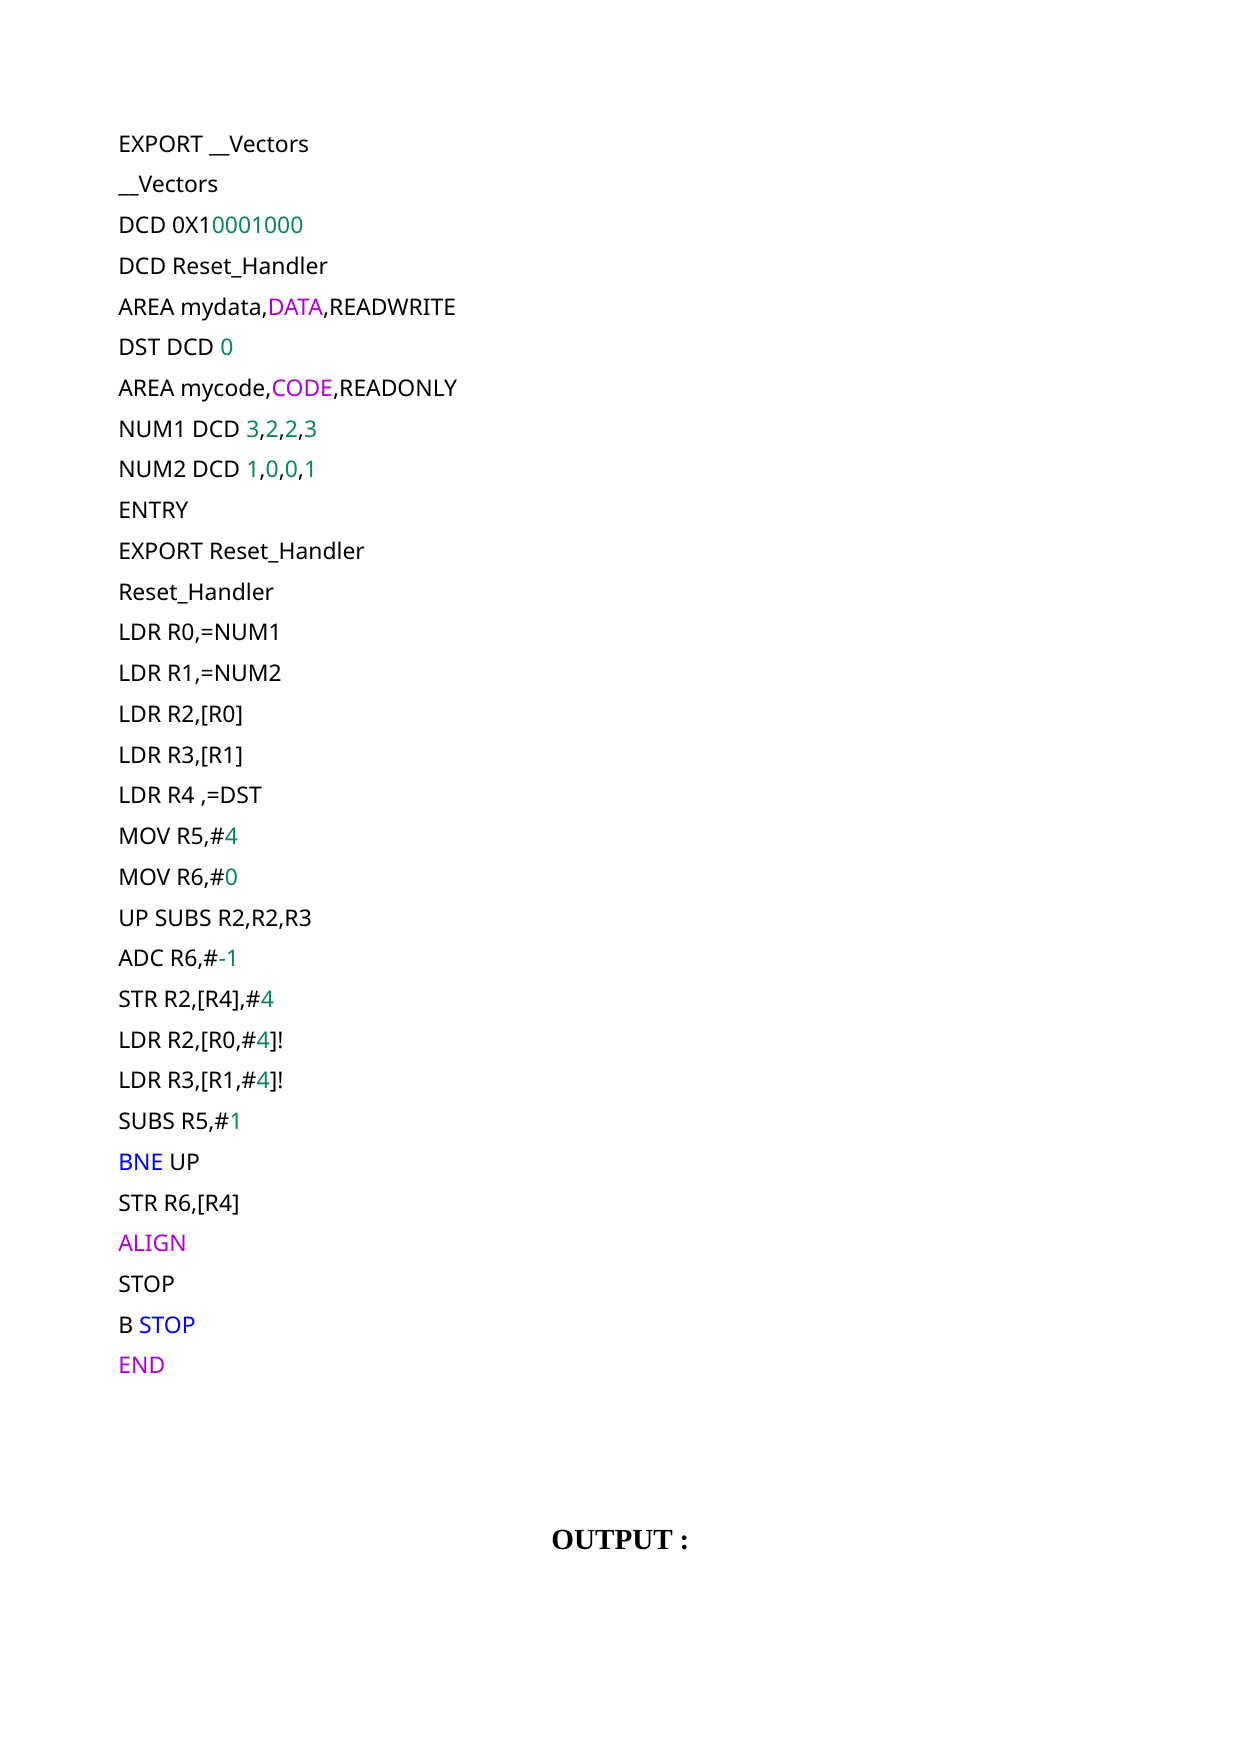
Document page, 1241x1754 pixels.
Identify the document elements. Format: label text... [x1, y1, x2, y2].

text LDR R0,=NUM1 [118, 607, 1122, 648]
text __Vectors [118, 159, 1122, 199]
text Reset_Handler [118, 566, 1122, 607]
text STR R2,[R4],#4 [118, 973, 1122, 1014]
text LDR R2,[R0,#4]! [118, 1014, 1122, 1055]
text MOV R5,#4 [118, 811, 1122, 851]
text NUM1 DCD 3,2,2,3 [118, 403, 1122, 444]
text AREA mydata,DATA,READWRITE [118, 281, 1122, 322]
text STR R6,[R4] [118, 1177, 1122, 1218]
text LDR R2,[R0] [118, 688, 1122, 729]
text EXPORT __Vectors [118, 118, 1122, 159]
text NUM2 DCD 1,0,0,1 [118, 444, 1122, 485]
text ADC R6,#-1 [118, 933, 1122, 973]
text END [118, 1340, 1122, 1381]
text LDR R1,=NUM2 [118, 648, 1122, 688]
text MOV R6,#0 [118, 851, 1122, 892]
text ENTRY [118, 485, 1122, 525]
text B STOP [118, 1299, 1122, 1340]
text OUTPUT : [118, 1522, 1122, 1556]
text STOP [118, 1258, 1122, 1299]
text LDR R3,[R1,#4]! [118, 1055, 1122, 1096]
text EXPORT Reset_Handler [118, 525, 1122, 566]
text ALIGN [118, 1218, 1122, 1258]
text DCD 0X10001000 [118, 199, 1122, 240]
text LDR R4 ,=DST [118, 770, 1122, 811]
text LDR R3,[R1] [118, 729, 1122, 770]
text DST DCD 0 [118, 322, 1122, 362]
text UP SUBS R2,R2,R3 [118, 892, 1122, 933]
text DCD Reset_Handler [118, 240, 1122, 281]
text SUBS R5,#1 [118, 1096, 1122, 1136]
text AREA mycode,CODE,READONLY [118, 362, 1122, 403]
text BNE UP [118, 1136, 1122, 1177]
